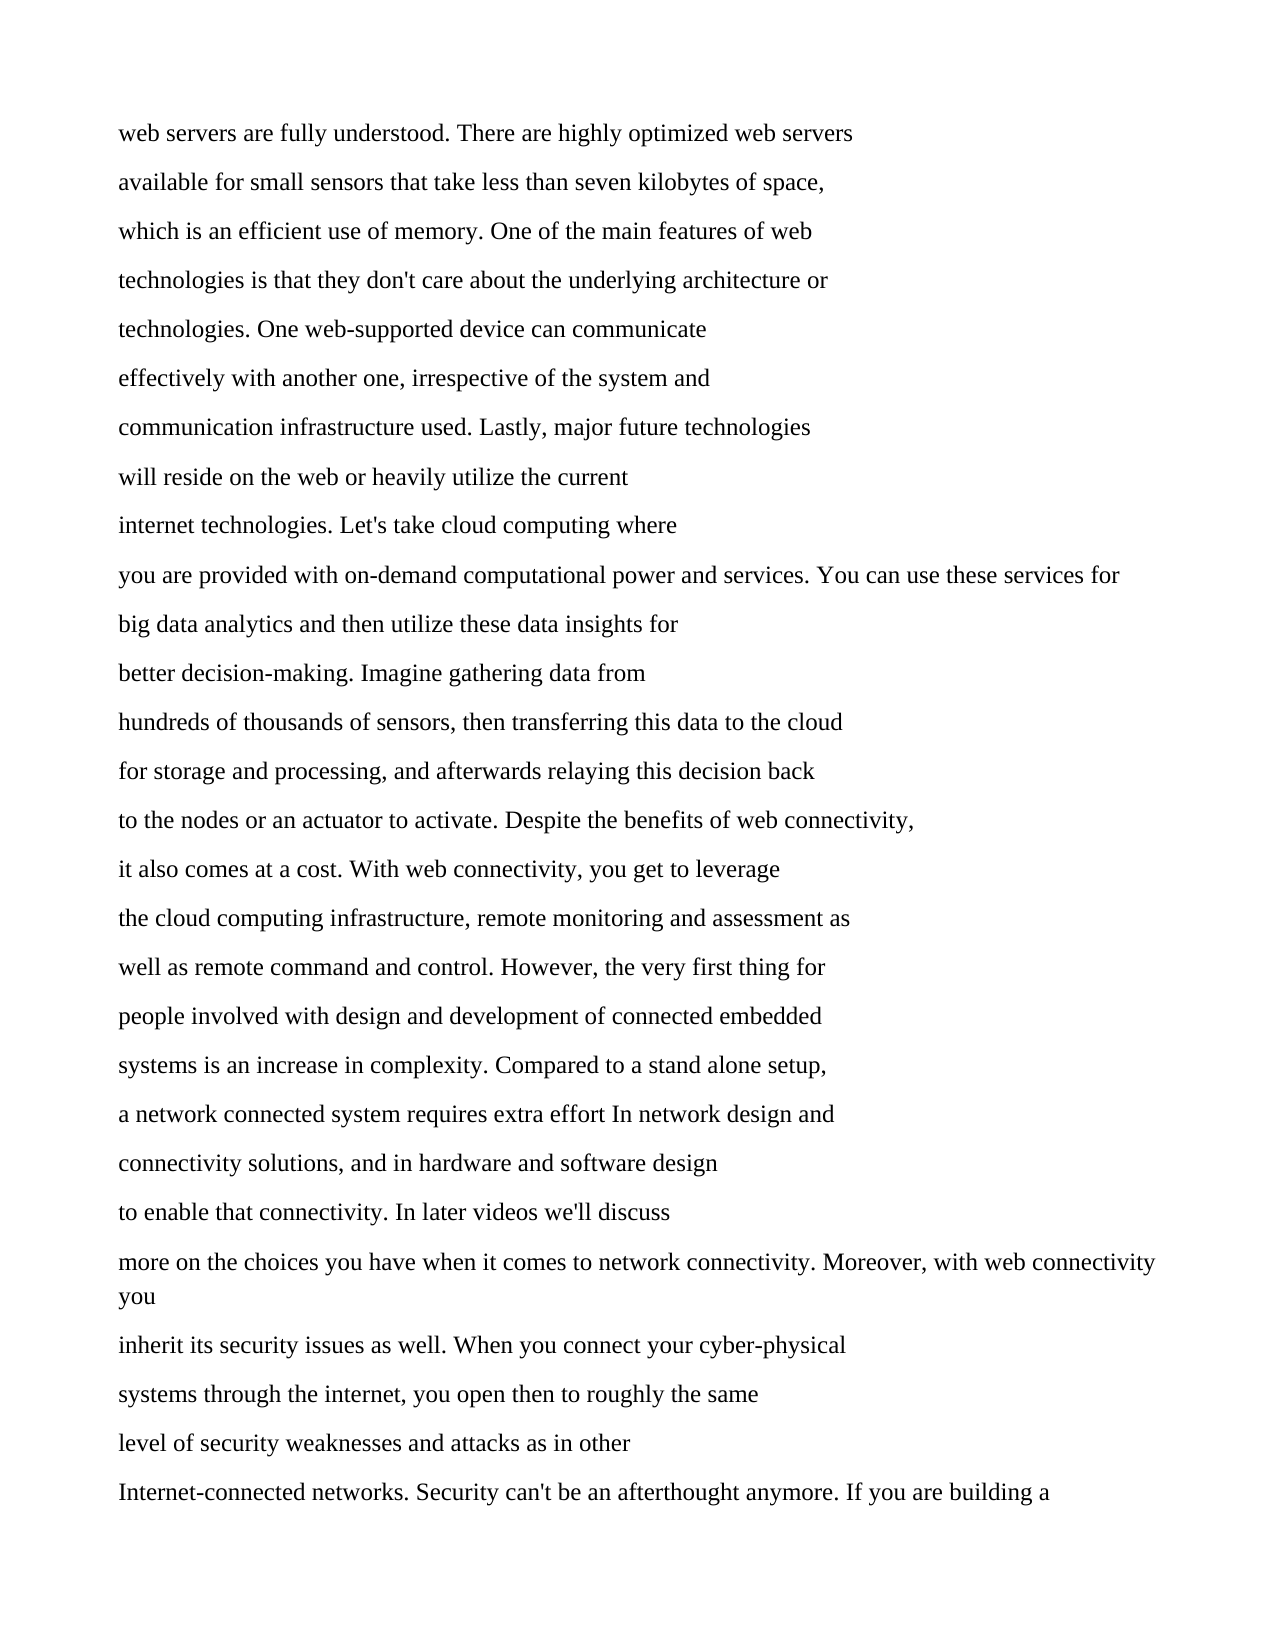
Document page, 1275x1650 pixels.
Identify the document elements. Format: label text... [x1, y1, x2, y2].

text technologies is that they don't care about the underlying architecture or [118, 265, 1157, 294]
text people involved with design and development of connected embedded [118, 1001, 1157, 1030]
text more on the choices you have when it comes to network connectivity. Moreover, with web connectivity you [118, 1247, 1157, 1310]
text it also comes at a cost. With web connectivity, you get to leverage [118, 854, 1157, 883]
text a network connected system requires extra effort In network design and [118, 1099, 1157, 1128]
text will reside on the web or heavily utilize the current [118, 462, 1157, 490]
text big data analytics and then utilize these data insights for [118, 609, 1157, 637]
text systems through the internet, you open then to roughly the same [118, 1379, 1157, 1408]
text you are provided with on-demand computational power and services. You can use these services for [118, 560, 1157, 588]
text to the nodes or an actuator to activate. Despite the benefits of web connectivity, [118, 805, 1157, 834]
text better decision-making. Imagine gathering data from [118, 658, 1157, 687]
text communication infrastructure used. Lastly, major future technologies [118, 412, 1157, 441]
text the cloud computing infrastructure, remote monitoring and assessment as [118, 903, 1157, 932]
text internet technologies. Let's take cloud computing where [118, 511, 1157, 539]
text technologies. One web-supported device can communicate [118, 314, 1157, 343]
text available for small sensors that take less than seven kilobytes of space, [118, 167, 1157, 196]
text which is an efficient use of memory. One of the main features of web [118, 216, 1157, 245]
text Internet-connected networks. Security can't be an afterthought anymore. If you are building a [118, 1477, 1157, 1506]
text inherit its security issues as well. When you connect your cyber-physical [118, 1330, 1157, 1359]
text well as remote command and control. However, the very first thing for [118, 952, 1157, 981]
text effectively with another one, irrespective of the system and [118, 363, 1157, 392]
text hundreds of thousands of sensors, then transferring this data to the cloud [118, 707, 1157, 736]
text level of security weaknesses and attacks as in other [118, 1428, 1157, 1457]
text web servers are fully understood. There are highly optimized web servers [118, 118, 1157, 147]
text to enable that connectivity. In later videos we'll discuss [118, 1197, 1157, 1226]
text connectivity solutions, and in hardware and software design [118, 1148, 1157, 1177]
text systems is an increase in complexity. Compared to a stand alone setup, [118, 1050, 1157, 1079]
text for storage and processing, and afterwards relaying this decision back [118, 756, 1157, 785]
